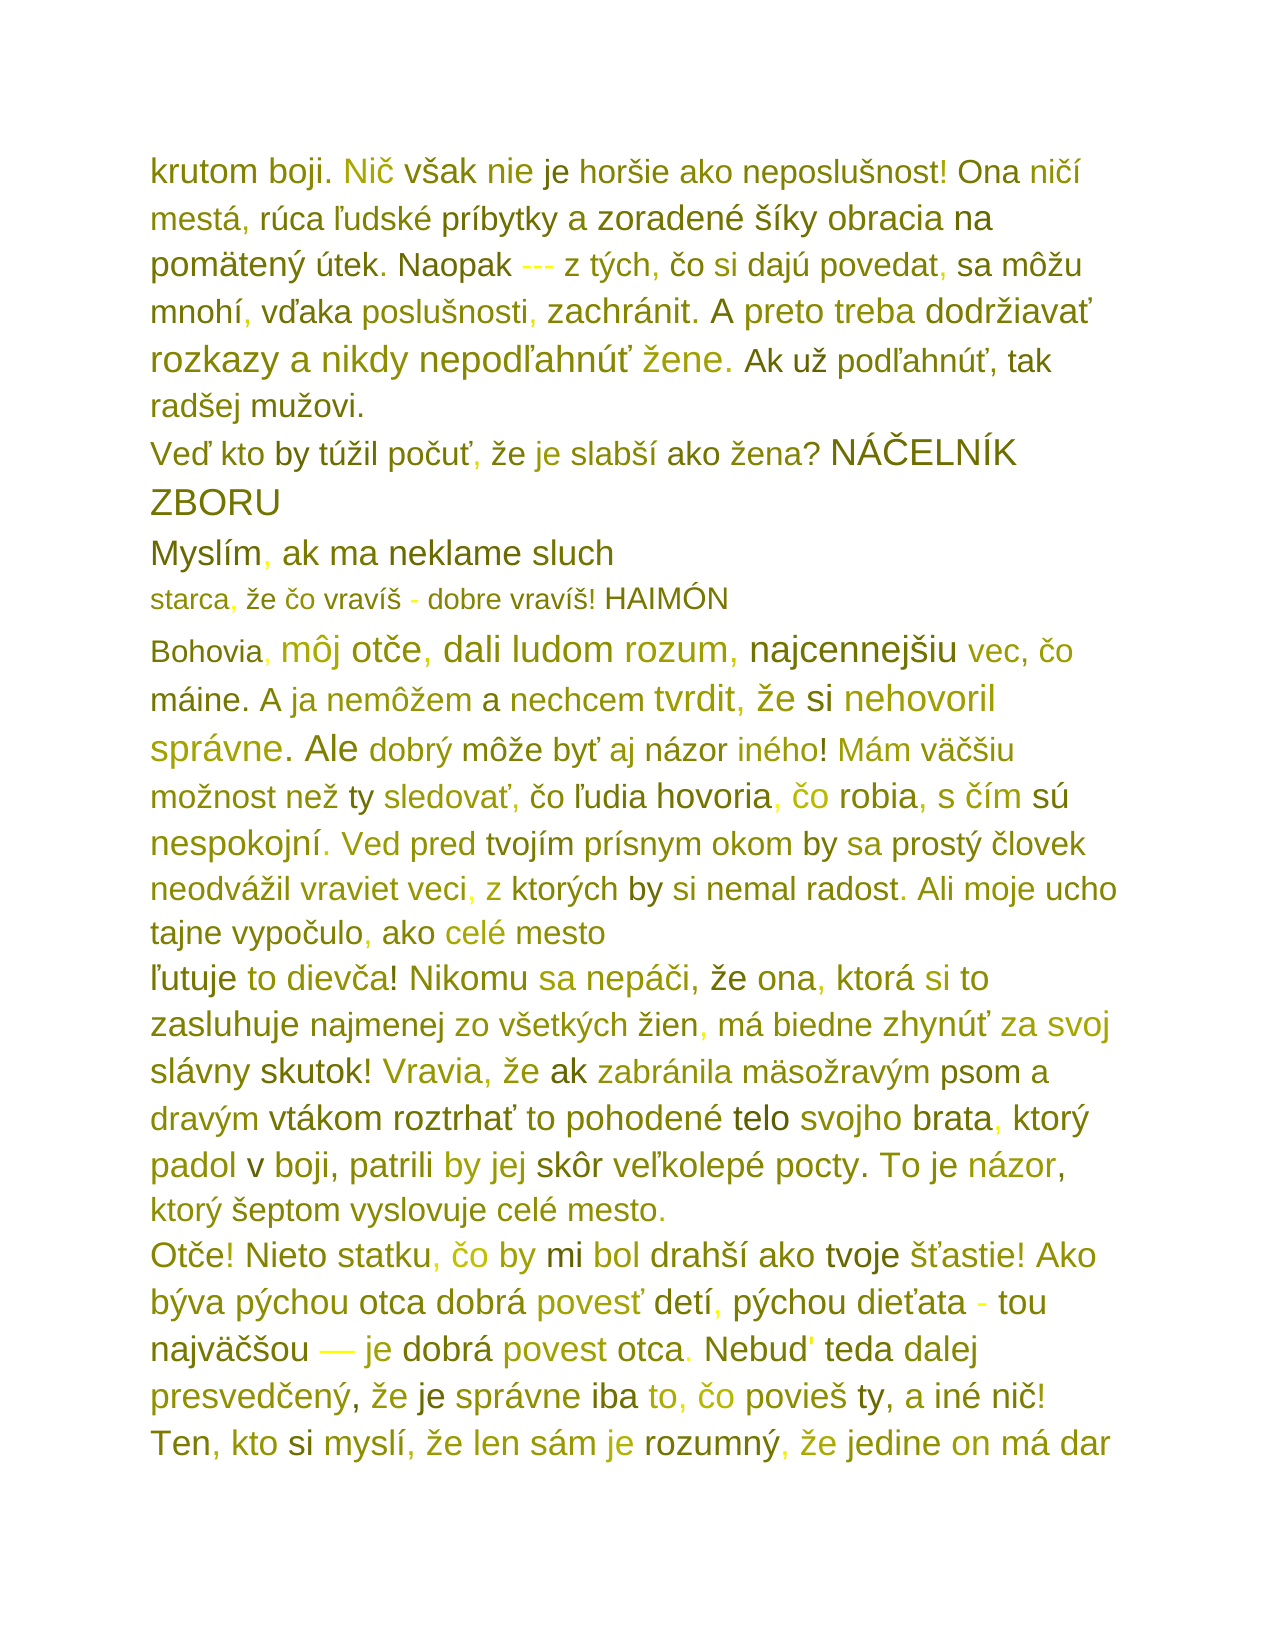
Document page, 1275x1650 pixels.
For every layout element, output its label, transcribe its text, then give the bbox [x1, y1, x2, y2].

text Otče! Nieto statku, čo by mi bol drahší ako tvoje šťastie! Ako býva pýchou otca dobrá povesť detí, pýchou dieťata - tou najväčšou — je dobrá povest otca. Nebud' teda dalej presvedčený, že je správne iba to, čo povieš ty, a iné nič! Ten, kto si myslí, že len sám je rozumný, že jedine on má dar [150, 1234, 1125, 1462]
text starca, že čo vravíš - dobre vravíš! HAIMÓN [150, 580, 1125, 616]
text Bohovia, môj otče, dali ludom rozum, najcennejšiu vec, čo máine. A ja nemôžem a nechcem tvrdit, že si nehovoril správne. Ale dobrý môže byť aj názor iného! Mám väčšiu možnost než ty sledovať, čo ľudia hovoria, čo robia, s čím sú nespokojní. Ved pred tvojím prísnym okom by sa prostý človek neodvážil vraviet veci, z ktorých by si nemal radost. Ali moje ucho tajne vypočulo, ako celé mesto [150, 627, 1125, 951]
text Myslím, ak ma neklame sluch [150, 533, 1125, 573]
text ľutuje to dievča! Nikomu sa nepáči, že ona, ktorá si to zasluhuje najmenej zo všetkých žien, má biedne zhynúť za svoj slávny skutok! Vravia, že ak zabránila mäsožravým psom a dravým vtákom roztrhať to pohodené telo svojho brata, ktorý padol v boji, patrili by jej skôr veľkolepé pocty. To je názor, ktorý šeptom vyslovuje celé mesto. [150, 957, 1125, 1229]
text krutom boji. Nič však nie je horšie ako neposlušnost! Ona ničí mestá, rúca ľudské príbytky a zoradené šíky obracia na pomätený útek. Naopak --- z tých, čo si dajú povedat, sa môžu mnohí, vďaka poslušnosti, zachránit. A preto treba dodržiavať rozkazy a nikdy nepodľahnúť žene. Ak už podľahnúť, tak radšej mužovi. [150, 150, 1125, 425]
text Veď kto by túžil počuť, že je slabší ako žena? NÁČELNÍK ZBORU [150, 431, 1125, 523]
